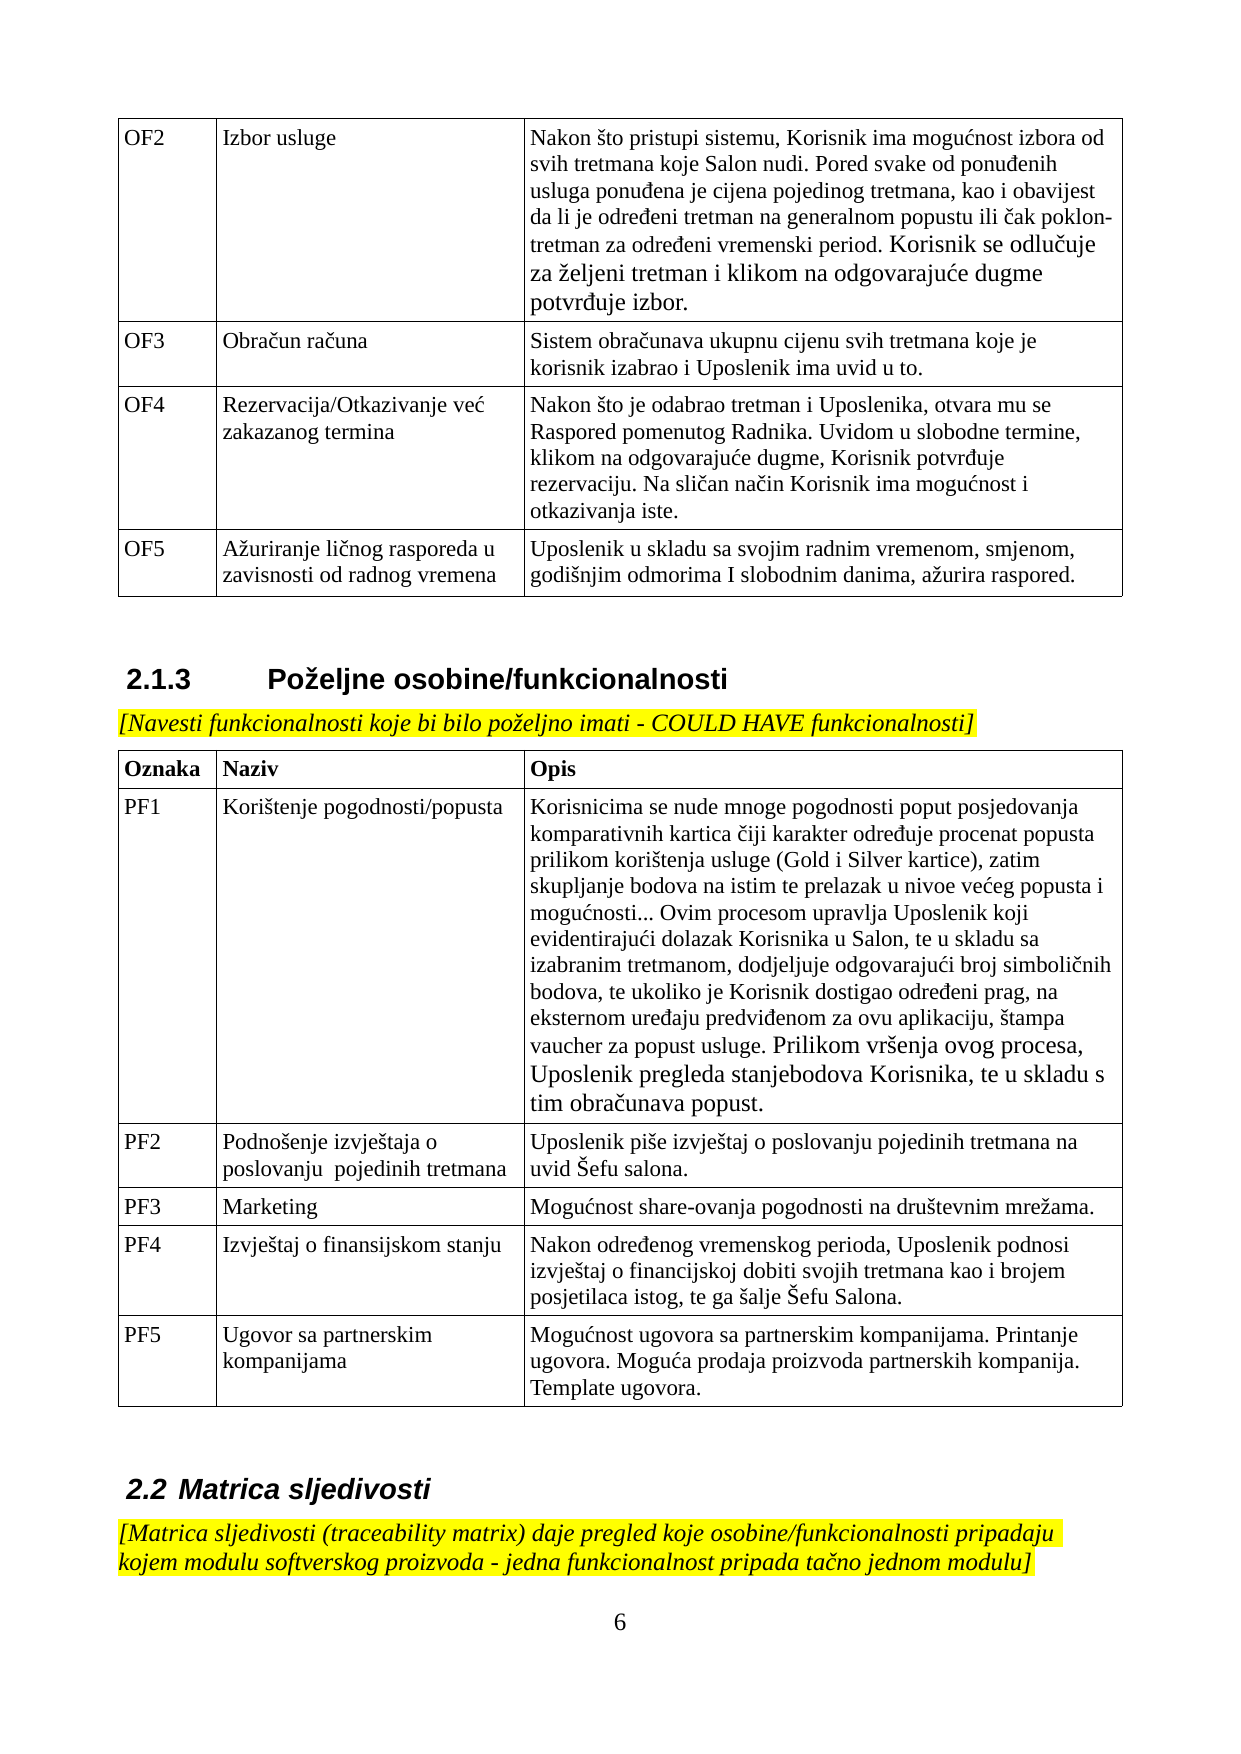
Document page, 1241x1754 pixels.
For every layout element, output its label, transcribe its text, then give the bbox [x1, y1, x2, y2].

table_cell Korisnicima se nude mnoge pogodnosti poput posjedovanja komparativnih kartica čiji karakter određuje procenat popusta prilikom korištenja usluge (Gold i Silver kartice), zatim skupljanje bodova na istim te prelazak u nivoe većeg popusta i mogućnosti... Ovim procesom upravlja Uposlenik koji evidentirajući dolazak Korisnika u Salon, te u skladu sa izabranim tretmanom, dodjeljuje odgovarajući broj simboličnih bodova, te ukoliko je Korisnik dostigao određeni prag, na eksternom uređaju predviđenom za ovu aplikaciju, štampa vaucher za popust usluge. Prilikom vršenja ovog procesa, Uposlenik pregleda stanjebodova Korisnika, te u skladu s tim obračunava popust. [525, 789, 1122, 1123]
subtitle Matrica sljedivosti [118, 1472, 1122, 1506]
table_cell PF4 [119, 1226, 216, 1315]
table_cell PF2 [119, 1124, 216, 1187]
text [Navesti funkcionalnosti koje bi bilo poželjno imati - COULD HAVE funkcionalnosti] [118, 708, 1122, 737]
table_header Opis [525, 751, 1122, 788]
table_cell Izbor usluge [217, 119, 524, 321]
table_cell OF2 [119, 119, 216, 321]
table_header Naziv [217, 751, 524, 788]
table_cell Obračun računa [217, 322, 524, 386]
table_cell Nakon što je odabrao tretman i Uposlenika, otvara mu se Raspored pomenutog Radnika. Uvidom u slobodne termine, klikom na odgovarajuće dugme, Korisnik potvrđuje rezervaciju. Na sličan način Korisnik ima mogućnost i otkazivanja iste. [525, 387, 1122, 529]
table_cell PF1 [119, 789, 216, 1123]
table_cell Nakon što pristupi sistemu, Korisnik ima mogućnost izbora od svih tretmana koje Salon nudi. Pored svake od ponuđenih usluga ponuđena je cijena pojedinog tretmana, kao i obavijest da li je određeni tretman na generalnom popustu ili čak poklon-tretman za određeni vremenski period. Korisnik se odlučuje za željeni tretman i klikom na odgovarajuće dugme potvrđuje izbor. [525, 119, 1122, 321]
subtitle Poželjne osobine/funkcionalnosti [118, 662, 1122, 696]
table_cell PF3 [119, 1188, 216, 1225]
text [Matrica sljedivosti (traceability matrix) daje pregled koje osobine/funkcionalnosti pripadaju kojem modulu softverskog proizvoda - jedna funkcionalnost pripada tačno jednom modulu] [118, 1518, 1122, 1576]
table_cell Mogućnost ugovora sa partnerskim kompanijama. Printanje ugovora. Moguća prodaja proizvoda partnerskih kompanija. Template ugovora. [525, 1316, 1122, 1406]
table_cell Podnošenje izvještaja o poslovanju pojedinih tretmana [217, 1124, 524, 1187]
table_cell PF5 [119, 1316, 216, 1406]
table_cell OF5 [119, 530, 216, 596]
table_cell OF3 [119, 322, 216, 386]
table_cell Mogućnost share-ovanja pogodnosti na društevnim mrežama. [525, 1188, 1122, 1225]
table_cell Ažuriranje ličnog rasporeda u zavisnosti od radnog vremena [217, 530, 524, 596]
table_cell Uposlenik piše izvještaj o poslovanju pojedinih tretmana na uvid Šefu salona. [525, 1124, 1122, 1187]
table_cell Nakon određenog vremenskog perioda, Uposlenik podnosi izvještaj o financijskoj dobiti svojih tretmana kao i brojem posjetilaca istog, te ga šalje Šefu Salona. [525, 1226, 1122, 1315]
table_cell OF4 [119, 387, 216, 529]
table_cell Rezervacija/Otkazivanje već zakazanog termina [217, 387, 524, 529]
table_cell Uposlenik u skladu sa svojim radnim vremenom, smjenom, godišnjim odmorima I slobodnim danima, ažurira raspored. [525, 530, 1122, 596]
table_cell Izvještaj o finansijskom stanju [217, 1226, 524, 1315]
table_header Oznaka [119, 751, 216, 788]
table_cell Marketing [217, 1188, 524, 1225]
table_cell Korištenje pogodnosti/popusta [217, 789, 524, 1123]
table_cell Sistem obračunava ukupnu cijenu svih tretmana koje je korisnik izabrao i Uposlenik ima uvid u to. [525, 322, 1122, 386]
table_cell Ugovor sa partnerskim kompanijama [217, 1316, 524, 1406]
